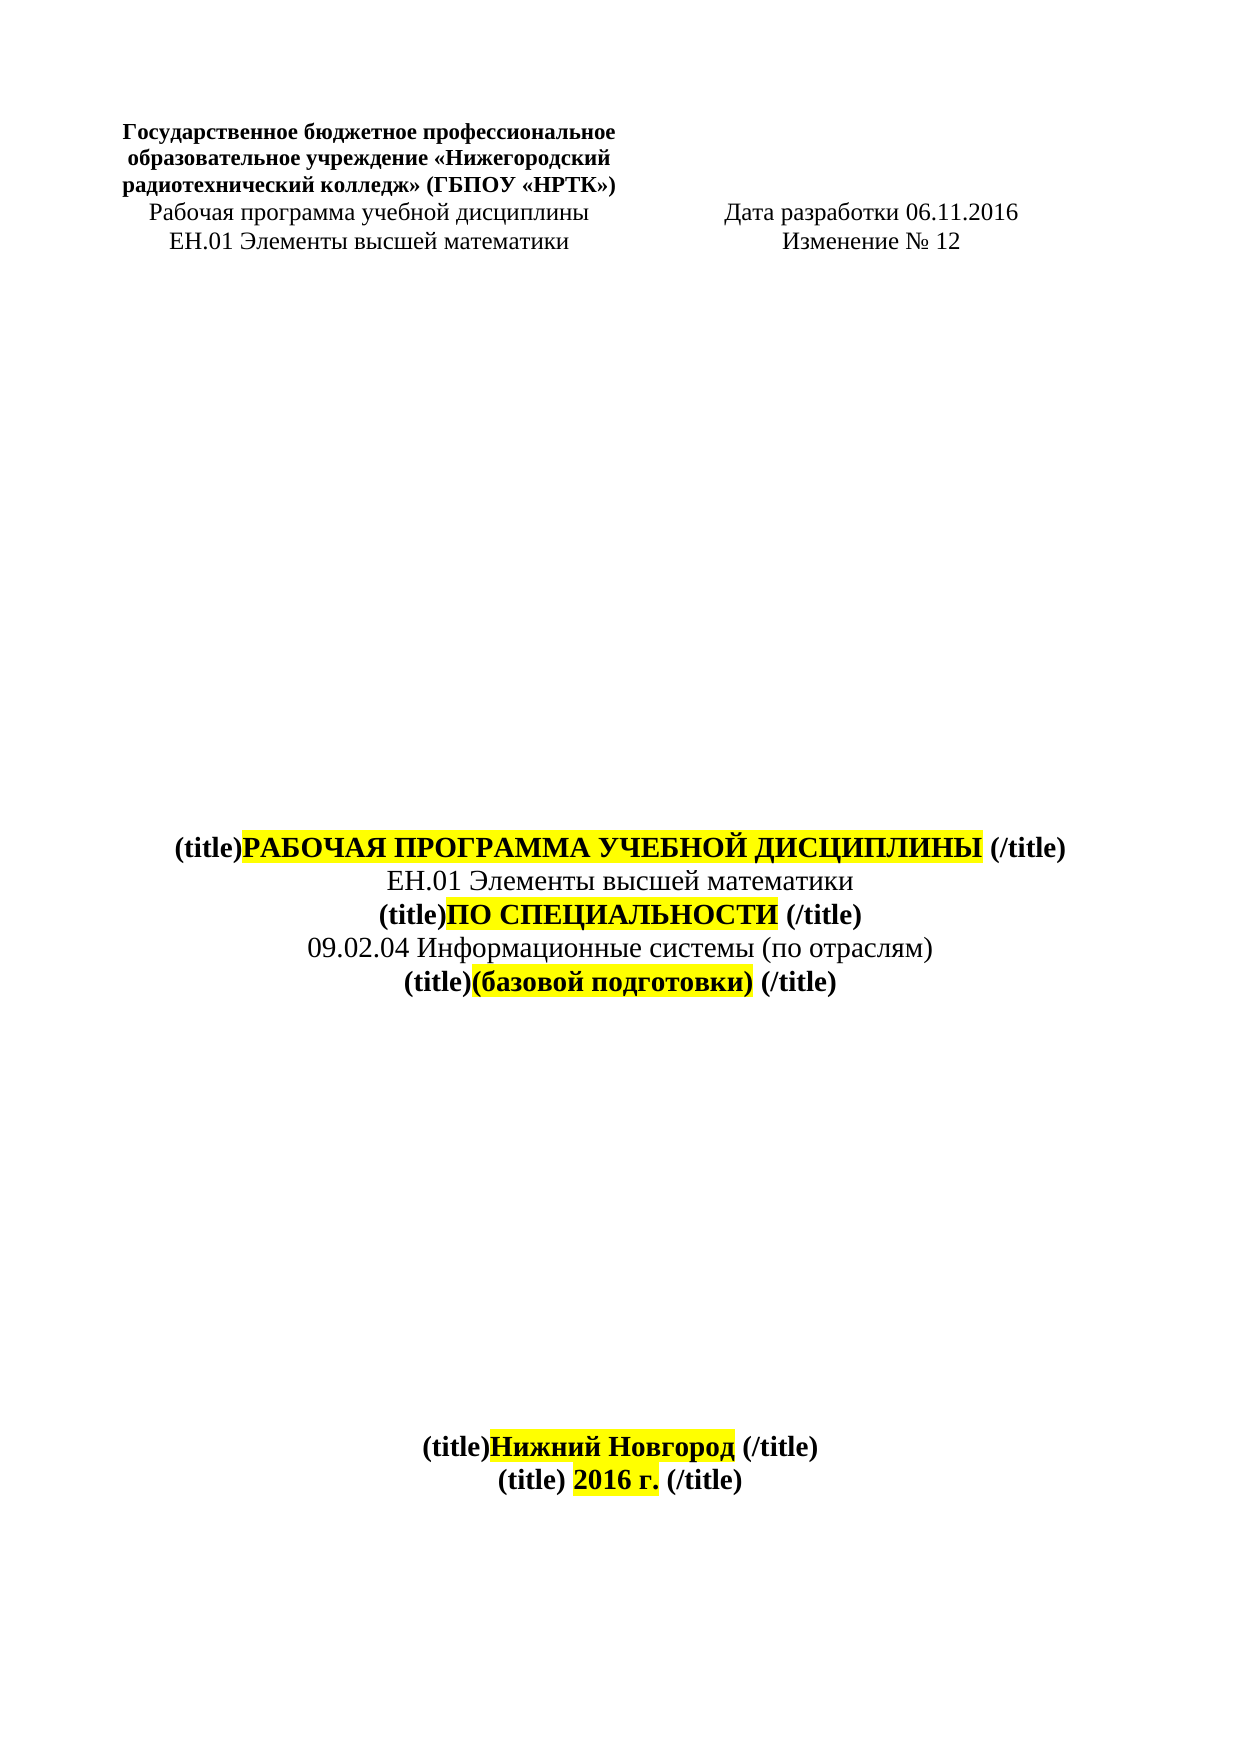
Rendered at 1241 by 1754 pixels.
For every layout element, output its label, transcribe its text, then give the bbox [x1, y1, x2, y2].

text (title)РАБОЧАЯ ПРОГРАММА УЧЕБНОЙ ДИСЦИПЛИНЫ (/title) [118, 830, 1122, 863]
text ЕН.01 Элементы высшей математики [118, 863, 1122, 897]
text (title)(базовой подготовки) (/title) [118, 964, 1122, 997]
text (title)ПО СПЕЦИАЛЬНОСТИ (/title) [118, 897, 1122, 930]
text 09.02.04 Информационные системы (по отраслям) [118, 930, 1122, 964]
text (title)Нижний Новгород (/title) [118, 1429, 1122, 1462]
text (title) 2016 г. (/title) [118, 1462, 1122, 1496]
